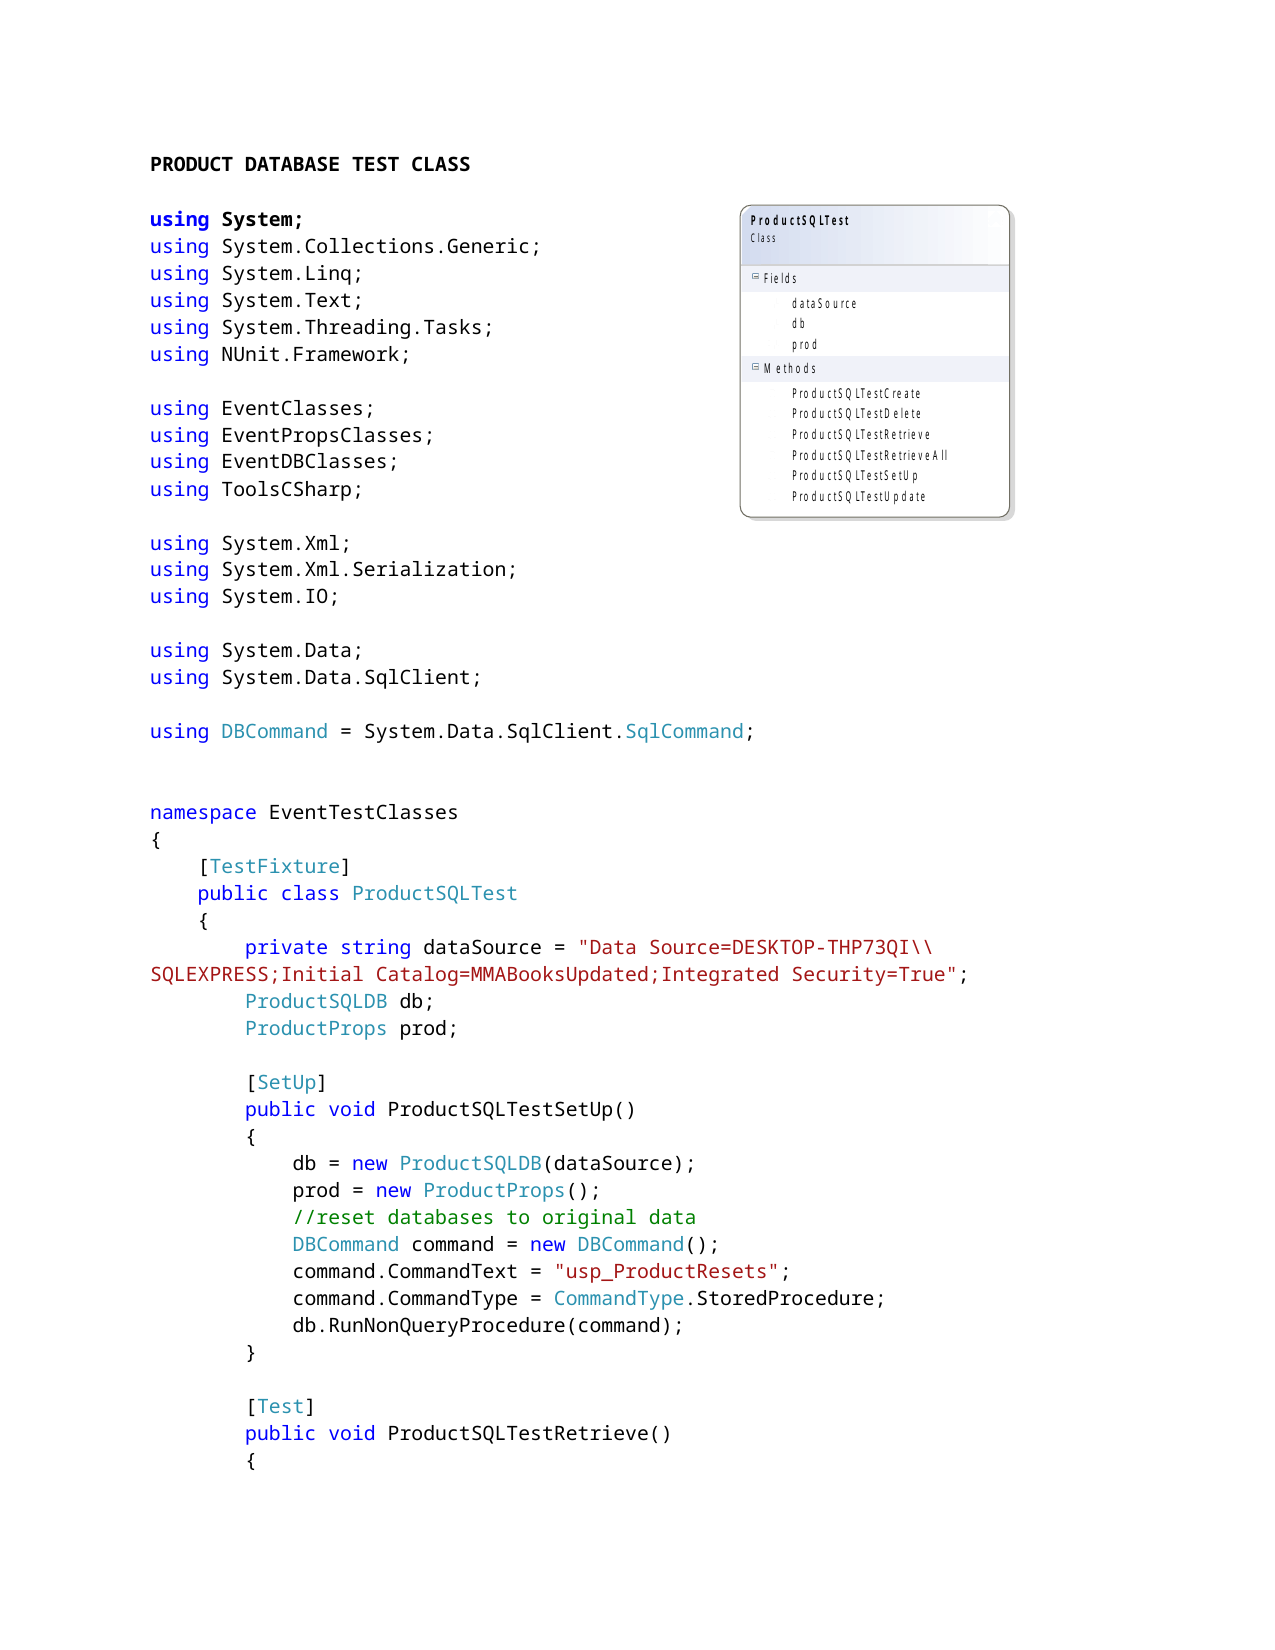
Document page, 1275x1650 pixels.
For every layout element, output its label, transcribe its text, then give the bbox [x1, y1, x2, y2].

text using EventDBClasses; [150, 448, 729, 475]
text [1020, 259, 1125, 286]
text [1020, 232, 1125, 259]
text db.RunNonQueryProcedure(command); [150, 1311, 1125, 1338]
text using System; [150, 205, 729, 232]
text prod = new ProductProps(); [150, 1176, 1125, 1203]
text } [150, 1338, 1125, 1365]
text using System.Data; [150, 637, 1125, 664]
text [TestFixture] [150, 852, 1125, 879]
text command.CommandText = "usp_ProductResets"; [150, 1257, 1125, 1284]
text using NUnit.Framework; [150, 340, 729, 367]
text { [150, 906, 1125, 933]
text using System.IO; [150, 583, 1125, 610]
text public void ProductSQLTestSetUp() [150, 1095, 1125, 1122]
text { [150, 1122, 1125, 1149]
text public class ProductSQLTest [150, 879, 1125, 906]
text using System.Xml.Serialization; [150, 556, 1125, 583]
text [SetUp] [150, 1068, 1125, 1095]
text public void ProductSQLTestRetrieve() [150, 1419, 1125, 1446]
text [1020, 313, 1125, 340]
text using System.Text; [150, 286, 729, 313]
text using DBCommand = System.Data.SqlClient.SqlCommand; [150, 718, 1125, 744]
text using System.Data.SqlClient; [150, 664, 1125, 691]
text ProductProps prod; [150, 1014, 1125, 1041]
text [1020, 475, 1125, 502]
text db = new ProductSQLDB(dataSource); [150, 1149, 1125, 1176]
text using System.Xml; [150, 529, 1125, 556]
text [1020, 205, 1125, 232]
text [Test] [150, 1392, 1125, 1419]
text [1020, 448, 1125, 475]
text [1020, 394, 1125, 421]
text using ToolsCSharp; [150, 475, 729, 502]
text using EventClasses; [150, 394, 729, 421]
text namespace EventTestClasses [150, 798, 1125, 826]
text [1020, 340, 1125, 367]
text { [150, 826, 1125, 852]
text DBCommand command = new DBCommand(); [150, 1230, 1125, 1257]
text //reset databases to original data [150, 1203, 1125, 1230]
text using EventPropsClasses; [150, 421, 729, 448]
text private string dataSource = "Data Source=DESKTOP-THP73QI\\SQLEXPRESS;Initial Catalog=MMABooksUpdated;Integrated Security=True"; [150, 933, 1125, 987]
text PRODUCT DATABASE TEST CLASS [150, 150, 1125, 177]
text using System.Linq; [150, 259, 729, 286]
text { [150, 1446, 1125, 1473]
text using System.Collections.Generic; [150, 232, 729, 259]
text [1020, 286, 1125, 313]
text command.CommandType = CommandType.StoredProcedure; [150, 1284, 1125, 1311]
text ProductSQLDB db; [150, 987, 1125, 1014]
text [1020, 421, 1125, 448]
text using System.Threading.Tasks; [150, 313, 729, 340]
